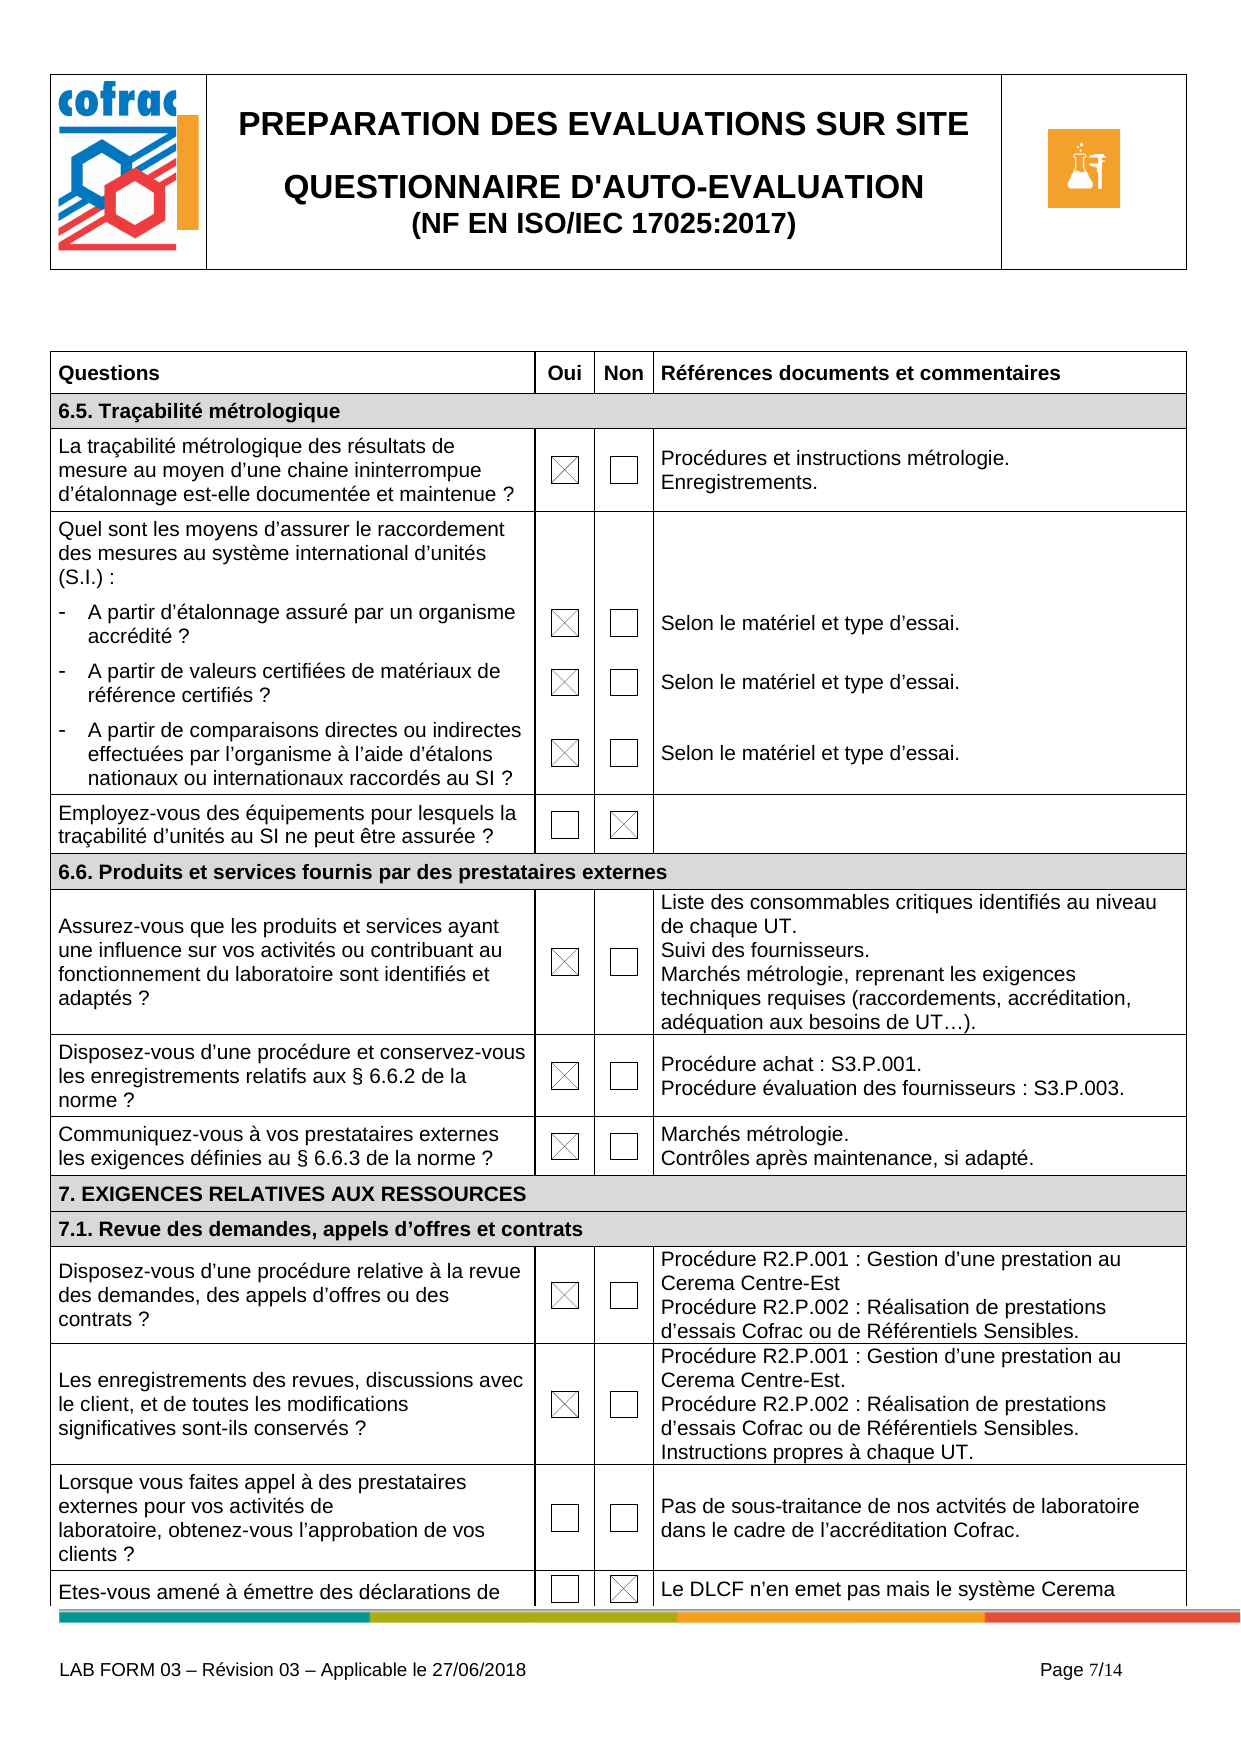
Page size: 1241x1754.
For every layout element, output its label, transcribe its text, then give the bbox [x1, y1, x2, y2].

table_cell 7. EXIGENCES RELATIVES AUX RESSOURCES [51, 1176, 1186, 1211]
table_cell Employez-vous des équipements pour lesquels la traçabilité d’unités au SI ne peut être assurée ? [51, 795, 534, 853]
table_cell [595, 1247, 653, 1343]
table_cell Selon le matériel et type d’essai. [654, 594, 1186, 652]
picture [177, 115, 199, 230]
table_cell [536, 890, 594, 1033]
table_cell [536, 1117, 594, 1175]
table_cell [536, 594, 594, 652]
table_cell Liste des consommables critiques identifiés au niveau de chaque UT. Suivi des fournisseurs. Marchés métrologie, reprenant les exigences techniques requises (raccordements, accréditation, adéquation aux besoins de UT…). [654, 890, 1186, 1033]
table_cell Disposez-vous d’une procédure et conservez-vous les enregistrements relatifs aux § 6.6.2 de la norme ? [51, 1035, 534, 1116]
table_cell Le DLCF n’en emet pas mais le système Cerema [654, 1571, 1186, 1606]
table_cell [536, 1571, 594, 1606]
table_cell A partir d’étalonnage assuré par un organisme accrédité ? [51, 594, 534, 652]
table_header Questions [51, 352, 534, 393]
table_cell [536, 1465, 594, 1570]
table_cell [536, 712, 594, 794]
table_cell [654, 795, 1186, 853]
table_cell [536, 1247, 594, 1343]
table_cell Procédure R2.P.001 : Gestion d’une prestation au Cerema Centre-Est Procédure R2.P.002 : Réalisation de prestations d’essais Cofrac ou de Référentiels Sensibles. [654, 1247, 1186, 1343]
table_cell [595, 653, 653, 712]
table_cell Quel sont les moyens d’assurer le raccordement des mesures au système international d’unités (S.I.) : [51, 512, 534, 593]
table_cell [536, 429, 594, 511]
table_cell Disposez-vous d’une procédure relative à la revue des demandes, des appels d’offres ou des contrats ? [51, 1247, 534, 1343]
table_cell [595, 890, 653, 1033]
table_cell Selon le matériel et type d’essai. [654, 653, 1186, 712]
table_cell Marchés métrologie. Contrôles après maintenance, si adapté. [654, 1117, 1186, 1175]
table_cell [595, 795, 653, 853]
table_header Non [595, 352, 653, 393]
picture [59, 1609, 1241, 1624]
table_cell A partir de comparaisons directes ou indirectes effectuées par l’organisme à l’aide d’étalons nationaux ou internationaux raccordés au SI ? [51, 712, 534, 794]
table_header Oui [536, 352, 594, 393]
table_cell [595, 1465, 653, 1570]
table_cell 7.1. Revue des demandes, appels d’offres et contrats [51, 1212, 1186, 1246]
table_cell [595, 1035, 653, 1116]
table_cell [595, 1344, 653, 1464]
table_cell Assurez-vous que les produits et services ayant une influence sur vos activités ou contribuant au fonctionnement du laboratoire sont identifiés et adaptés ? [51, 890, 534, 1033]
table_cell Pas de sous-traitance de nos actvités de laboratoire dans le cadre de l’accréditation Cofrac. [654, 1465, 1186, 1570]
table_cell La traçabilité métrologique des résultats de mesure au moyen d’une chaine ininterrompue d’étalonnage est-elle documentée et maintenue ? [51, 429, 534, 511]
table_cell Procédure R2.P.001 : Gestion d’une prestation au Cerema Centre-Est. Procédure R2.P.002 : Réalisation de prestations d’essais Cofrac ou de Référentiels Sensibles. Instructions propres à chaque UT. [654, 1344, 1186, 1464]
table_cell [595, 1117, 653, 1175]
table_cell 6.5. Traçabilité métrologique [51, 394, 1186, 428]
table_cell [654, 512, 1186, 593]
table_cell [595, 512, 653, 593]
table_cell [595, 594, 653, 652]
table_cell Etes-vous amené à émettre des déclarations de [51, 1571, 534, 1606]
table_cell [595, 1571, 653, 1606]
table_header Références documents et commentaires [654, 352, 1186, 393]
table_cell Communiquez-vous à vos prestataires externes les exigences définies au § 6.6.3 de la norme ? [51, 1117, 534, 1175]
table_cell Lorsque vous faites appel à des prestataires externes pour vos activités de laboratoire, obtenez-vous l’approbation de vos clients ? [51, 1465, 534, 1570]
table_cell 6.6. Produits et services fournis par des prestataires externes [51, 854, 1186, 889]
table_cell [536, 512, 594, 593]
table_cell Procédures et instructions métrologie. Enregistrements. [654, 429, 1186, 511]
table_cell [536, 795, 594, 853]
table_cell A partir de valeurs certifiées de matériaux de référence certifiés ? [51, 653, 534, 712]
table_cell Procédure achat : S3.P.001. Procédure évaluation des fournisseurs : S3.P.003. [654, 1035, 1186, 1116]
picture [1046, 129, 1121, 208]
table_cell [536, 1344, 594, 1464]
table_cell Les enregistrements des revues, discussions avec le client, et de toutes les modifications significatives sont-ils conservés ? [51, 1344, 534, 1464]
table_cell Selon le matériel et type d’essai. [654, 712, 1186, 794]
table_cell [536, 1035, 594, 1116]
table_cell [595, 429, 653, 511]
table_cell [595, 712, 653, 794]
table_cell [536, 653, 594, 712]
